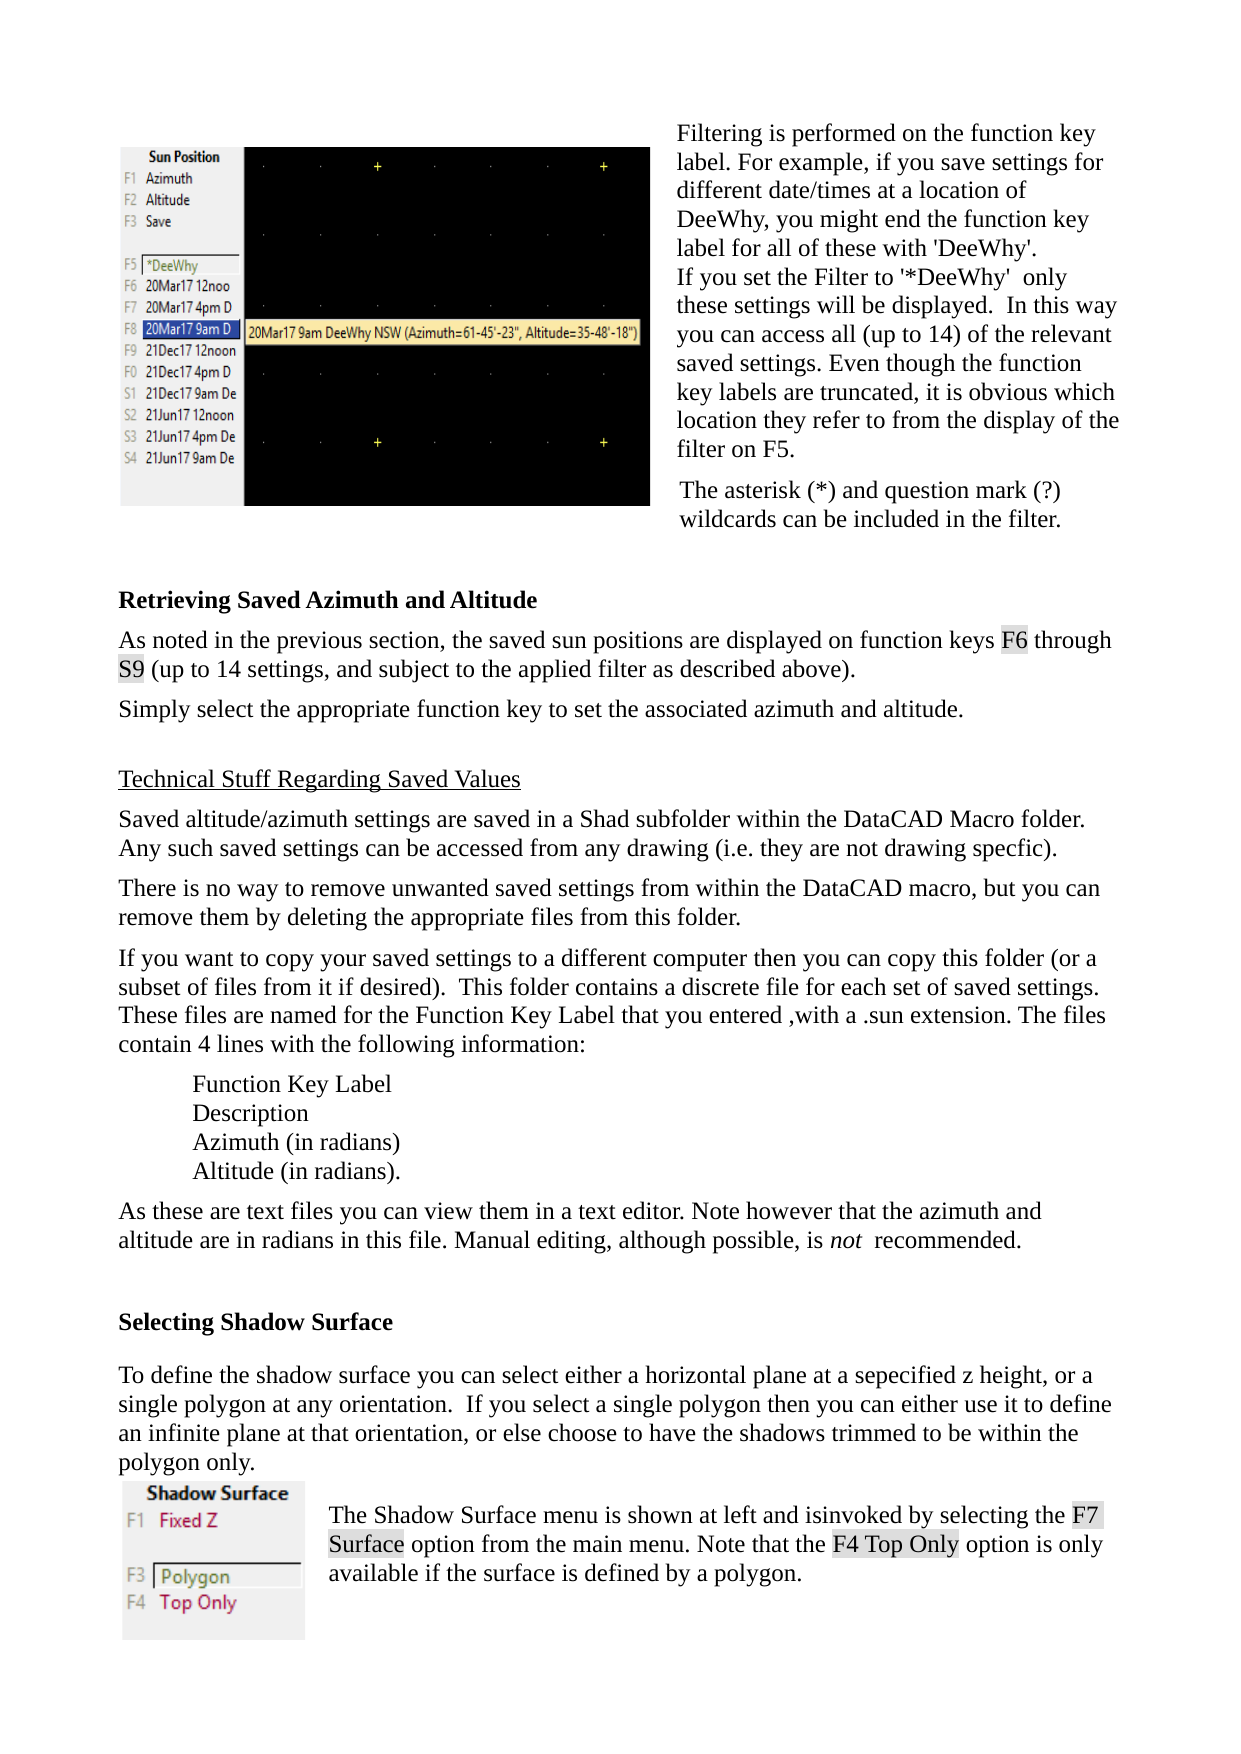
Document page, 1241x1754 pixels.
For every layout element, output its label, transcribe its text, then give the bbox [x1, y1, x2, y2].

text Filtering is performed on the function key label. For example, if you save settings for different date/times at a location of DeeWhy, you might end the function key label for all of these with 'DeeWhy'. If you set the Filter to '*DeeWhy' only these settings will be displayed. In this way you can access all (up to 14) of the relevant saved settings. Even though the function key labels are truncated, it is obvious which location they refer to from the display of the filter on F5. [676, 118, 1122, 463]
text To define the shadow surface you can select either a horizontal plane at a sepecified z height, or a single polygon at any orientation. If you select a single polygon then you can either use it to define an infinite plane at that orientation, or else choose to have the shadows trimmed to be within the polygon only. [118, 1361, 1122, 1476]
text Simply select the appropriate function key to set the associated azimuth and altitude. [118, 694, 1122, 752]
text As these are text files you can view them in a text editor. Note however that the azimuth and altitude are in radians in this file. Manual editing, although possible, is not recommended. [118, 1196, 1122, 1254]
text Technical Stuff Regarding Saved Values [118, 764, 1122, 792]
text Selecting Shadow Surface [118, 1307, 1122, 1336]
text Saved altitude/azimuth settings are saved in a Shad subfolder within the DataCAD Macro folder. Any such saved settings can be accessed from any drawing (i.e. they are not drawing specfic). [118, 804, 1122, 862]
text Function Key Label Description Azimuth (in radians) Altitude (in radians). [118, 1069, 1122, 1184]
text The asterisk (*) and question mark (?) wildcards can be included in the filter. [679, 475, 1122, 532]
text Retrieving Saved Azimuth and Altitude [118, 585, 1122, 613]
text The Shadow Surface menu is shown at left and isinvoked by selecting the F7 Surface option from the main menu. Note that the F4 Top Only option is only available if the surface is defined by a polygon. [328, 1501, 1122, 1587]
text As noted in the previous section, the saved sun positions are displayed on function keys F6 through S9 (up to 14 settings, and subject to the applied filter as described above). [118, 625, 1122, 683]
text If you want to copy your saved settings to a different computer then you can copy this folder (or a subset of files from it if desired). This folder contains a discrete file for each set of saved settings. These files are named for the Function Key Label that you entered ,with a .sun extension. The files contain 4 lines with the following information: [118, 943, 1122, 1058]
text There is no way to remove unwanted saved settings from within the DataCAD macro, but you can remove them by deleting the appropriate files from this folder. [118, 873, 1122, 931]
